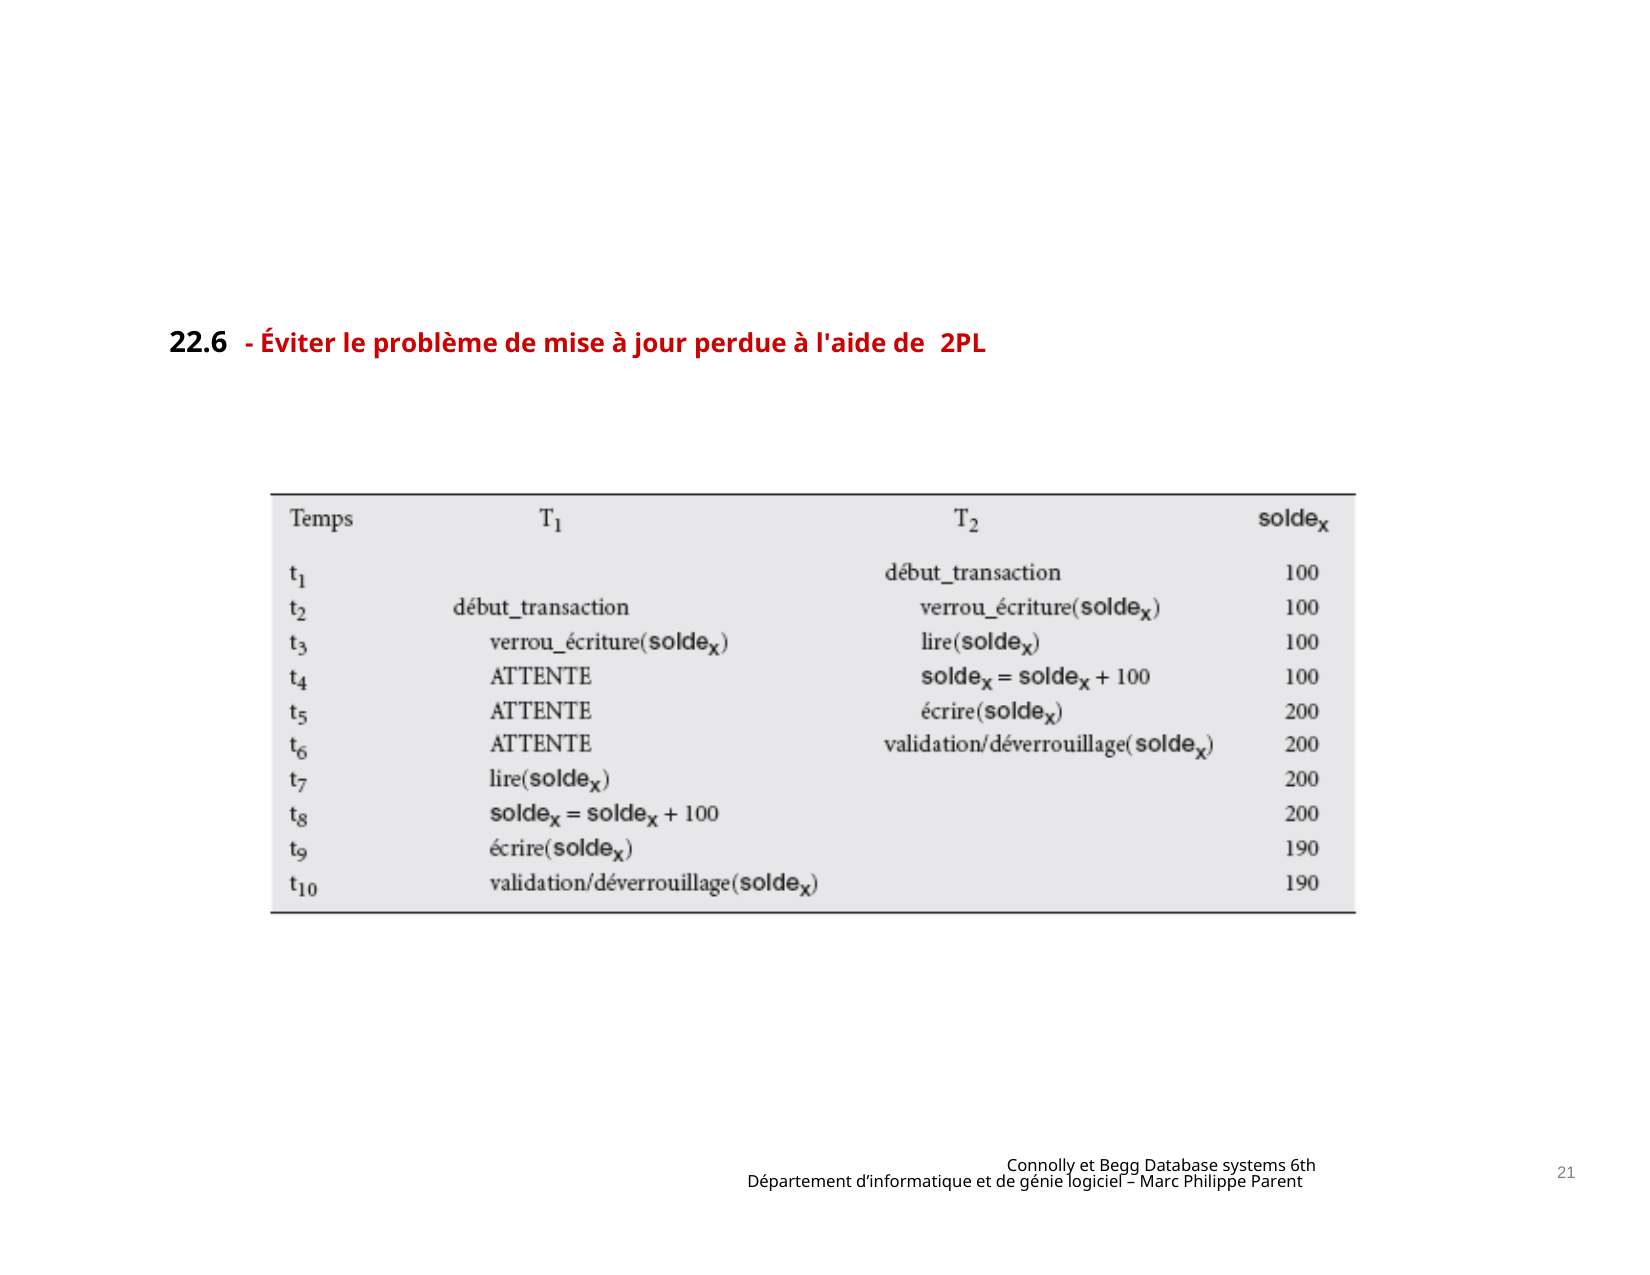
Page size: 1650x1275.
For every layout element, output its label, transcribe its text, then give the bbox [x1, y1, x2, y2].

text Connolly et Begg Database systems 6th 21 [1007, 1157, 1606, 1175]
text Département d’informatique et de génie logiciel – Marc Philippe Parent [747, 1175, 1606, 1191]
picture [267, 491, 1364, 918]
list - Éviter le problème de mise à jour perdue à l'aide de 2PL [169, 322, 1606, 361]
